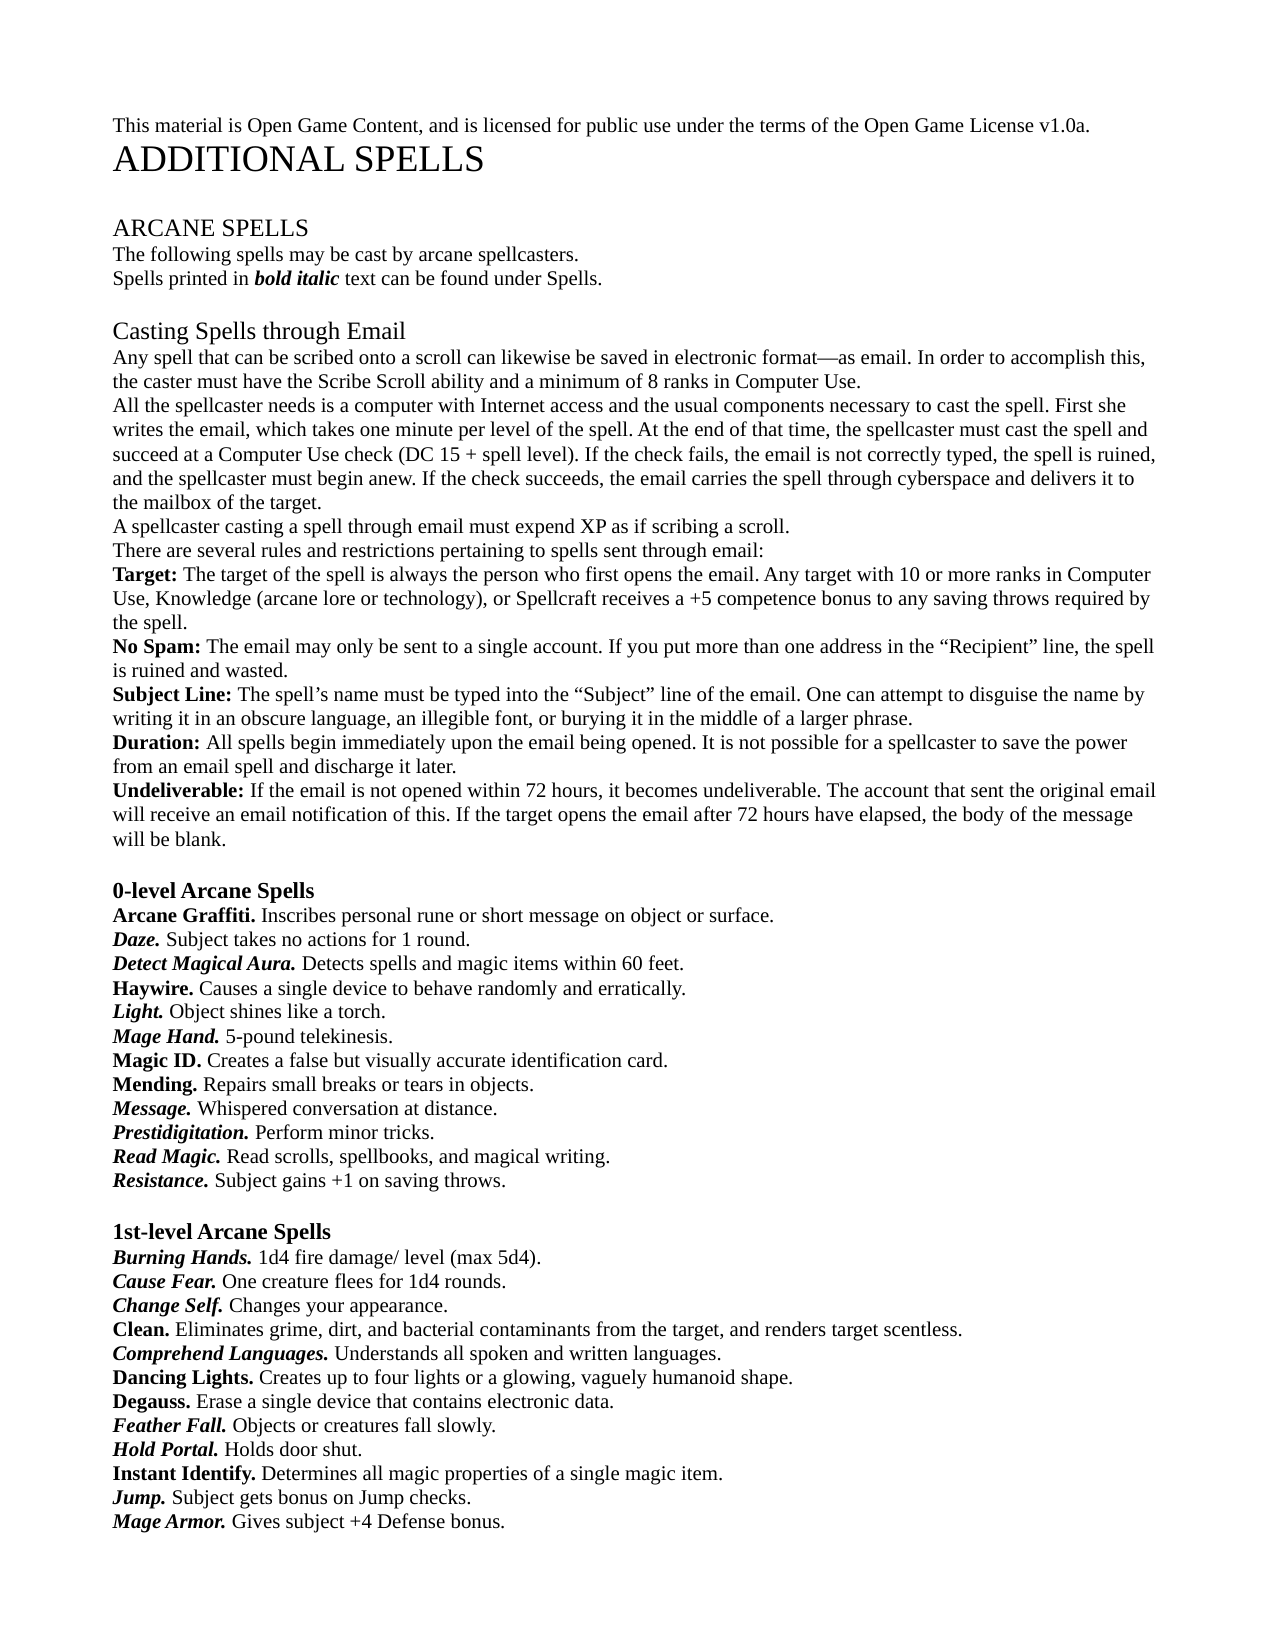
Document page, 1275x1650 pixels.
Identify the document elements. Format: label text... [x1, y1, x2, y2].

text The following spells may be cast by arcane spellcasters. [112, 242, 1162, 266]
text Mage Hand. 5-pound telekinesis. [112, 1023, 1162, 1048]
text Comprehend Languages. Understands all spoken and written languages. [112, 1341, 1162, 1365]
text Burning Hands. 1d4 fire damage/ level (max 5d4). [112, 1245, 1162, 1269]
text Change Self. Changes your appearance. [112, 1293, 1162, 1317]
text Read Magic. Read scrolls, spellbooks, and magical writing. [112, 1144, 1162, 1168]
text A spellcaster casting a spell through email must expend XP as if scribing a scroll. [112, 514, 1162, 538]
text 1st-level Arcane Spells [112, 1218, 1162, 1245]
text Spells printed in bold italic text can be found under Spells. [112, 266, 1162, 290]
text Instant Identify. Determines all magic properties of a single magic item. [112, 1461, 1162, 1485]
text Magic ID. Creates a false but visually accurate identification card. [112, 1048, 1162, 1072]
text Undeliverable: If the email is not opened within 72 hours, it becomes undeliverable. The account that sent the original email will receive an email notification of this. If the target opens the email after 72 hours have elapsed, the body of the message will be blank. [112, 778, 1162, 851]
text Hold Portal. Holds door shut. [112, 1437, 1162, 1461]
text No Spam: The email may only be sent to a single account. If you put more than one address in the “Recipient” line, the spell is ruined and wasted. [112, 634, 1162, 682]
text 0-level Arcane Spells [112, 877, 1162, 903]
text Casting Spells through Email [112, 316, 1162, 345]
text Haywire. Causes a single device to behave randomly and erratically. [112, 975, 1162, 999]
text ARCANE SPELLS [112, 213, 1162, 242]
text Mage Armor. Gives subject +4 Defense bonus. [112, 1509, 1162, 1533]
text Duration: All spells begin immediately upon the email being opened. It is not possible for a spellcaster to save the power from an email spell and discharge it later. [112, 730, 1162, 778]
text There are several rules and restrictions pertaining to spells sent through email: [112, 538, 1162, 562]
text This material is Open Game Content, and is licensed for public use under the terms of the Open Game License v1.0a. [112, 112, 1162, 137]
text Resistance. Subject gains +1 on saving throws. [112, 1168, 1162, 1192]
text Message. Whispered conversation at distance. [112, 1096, 1162, 1120]
text Feather Fall. Objects or creatures fall slowly. [112, 1413, 1162, 1437]
text Any spell that can be scribed onto a scroll can likewise be saved in electronic format—as email. In order to accomplish this, the caster must have the Scribe Scroll ability and a minimum of 8 ranks in Computer Use. [112, 345, 1162, 393]
text Cause Fear. One creature flees for 1d4 rounds. [112, 1269, 1162, 1293]
text Detect Magical Aura. Detects spells and magic items within 60 feet. [112, 951, 1162, 975]
text Light. Object shines like a torch. [112, 999, 1162, 1023]
text Degauss. Erase a single device that contains electronic data. [112, 1389, 1162, 1413]
text All the spellcaster needs is a computer with Internet access and the usual components necessary to cast the spell. First she writes the email, which takes one minute per level of the spell. At the end of that time, the spellcaster must cast the spell and succeed at a Computer Use check (DC 15 + spell level). If the check fails, the email is not correctly typed, the spell is ruined, and the spellcaster must begin anew. If the check succeeds, the email carries the spell through cyberspace and delivers it to the mailbox of the target. [112, 393, 1162, 514]
text Target: The target of the spell is always the person who first opens the email. Any target with 10 or more ranks in Computer Use, Knowledge (arcane lore or technology), or Spellcraft receives a +5 competence bonus to any saving throws required by the spell. [112, 562, 1162, 634]
subtitle ADDITIONAL SPELLS [112, 137, 1162, 180]
text Prestidigitation. Perform minor tricks. [112, 1120, 1162, 1144]
text Subject Line: The spell’s name must be typed into the “Subject” line of the email. One can attempt to disguise the name by writing it in an obscure language, an illegible font, or burying it in the middle of a larger phrase. [112, 682, 1162, 730]
text Daze. Subject takes no actions for 1 round. [112, 927, 1162, 951]
text Clean. Eliminates grime, dirt, and bacterial contaminants from the target, and renders target scentless. [112, 1317, 1162, 1341]
text Dancing Lights. Creates up to four lights or a glowing, vaguely humanoid shape. [112, 1365, 1162, 1389]
text Arcane Graffiti. Inscribes personal rune or short message on object or surface. [112, 903, 1162, 927]
text Jump. Subject gets bonus on Jump checks. [112, 1485, 1162, 1509]
text Mending. Repairs small breaks or tears in objects. [112, 1072, 1162, 1096]
